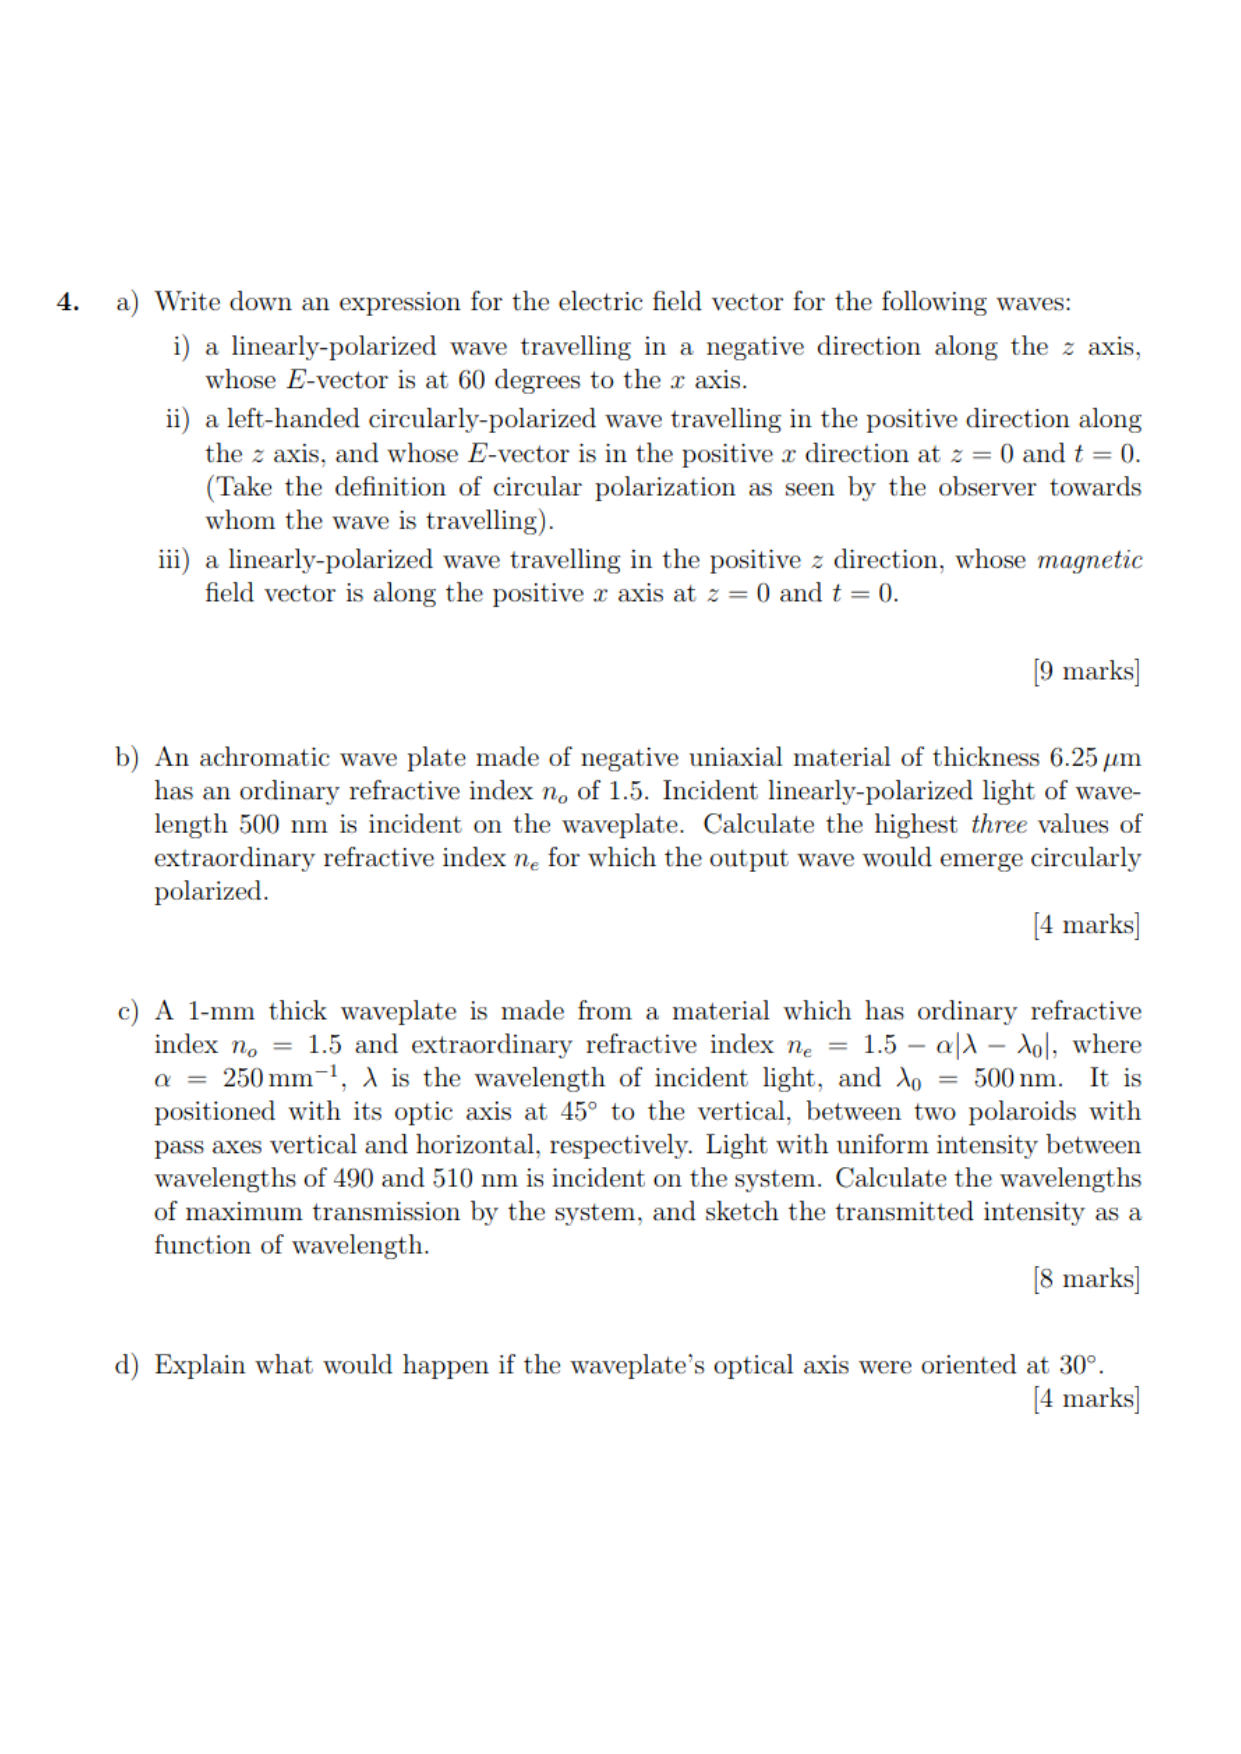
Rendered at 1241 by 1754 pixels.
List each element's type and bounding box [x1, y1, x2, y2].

picture [41, 271, 1163, 1428]
